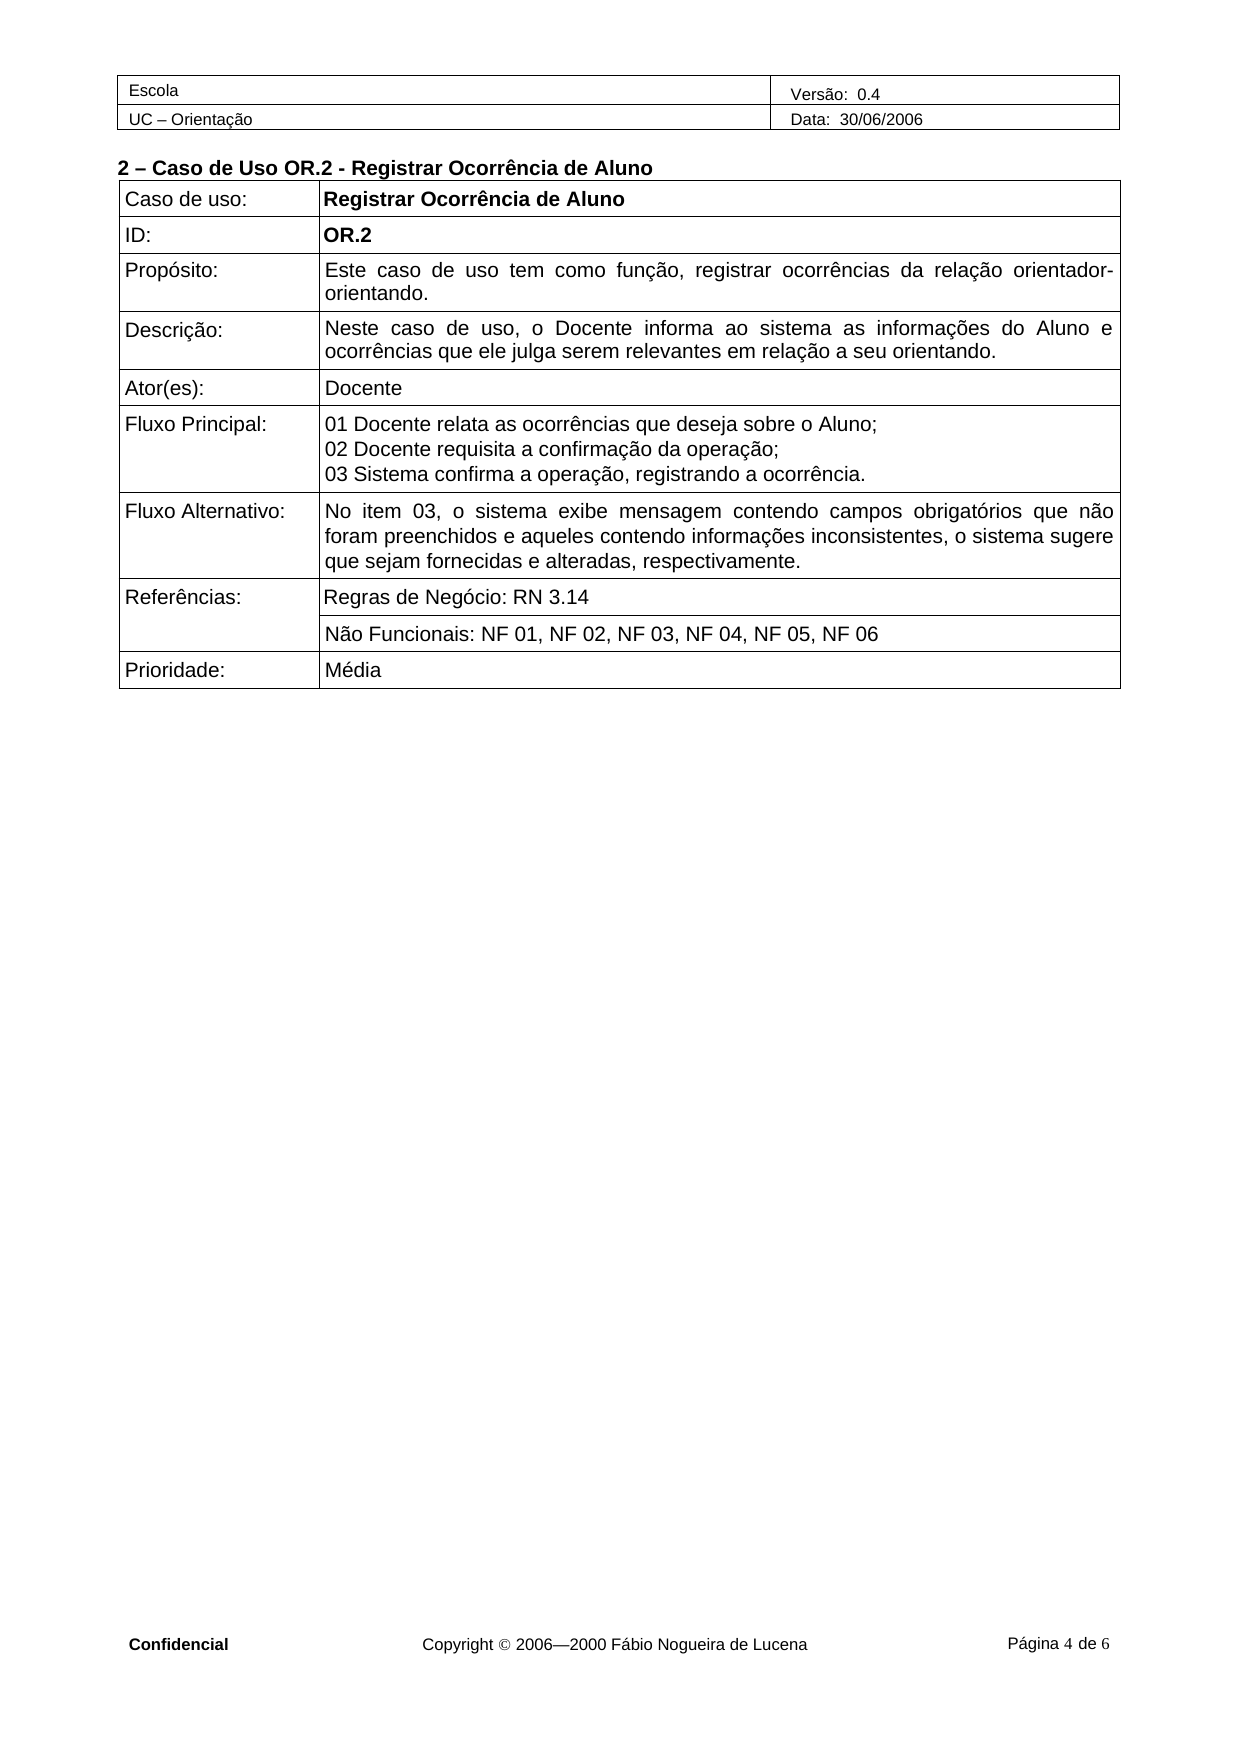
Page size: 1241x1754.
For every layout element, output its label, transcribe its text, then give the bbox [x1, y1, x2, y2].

table_cell Neste caso de uso, o Docente informa ao sistema as informações do Aluno e ocorrências que ele julga serem relevantes em relação a seu orientando. [320, 312, 1120, 369]
table_cell Fluxo Alternativo: [120, 493, 319, 578]
table_header Registrar Ocorrência de Aluno [320, 181, 1120, 216]
table_cell Média [320, 652, 1120, 688]
table_cell Referências: [120, 579, 319, 651]
table_cell Prioridade: [120, 652, 319, 688]
table_cell Docente [320, 370, 1120, 405]
table_cell Descrição: [120, 312, 319, 369]
table_cell OR.2 [320, 217, 1120, 253]
table_header Caso de uso: [120, 181, 319, 216]
table_cell ID: [120, 217, 319, 253]
table_cell Este caso de uso tem como função, registrar ocorrências da relação orientador-orientando. [320, 254, 1120, 311]
table_header Regras de Negócio: RN 3.14 [320, 579, 1120, 615]
table_cell Fluxo Principal: [120, 406, 319, 492]
text 2 – Caso de Uso OR.2 - Registrar Ocorrência de Aluno [117, 154, 1120, 179]
table_cell Ator(es): [120, 370, 319, 405]
table_cell Não Funcionais: NF 01, NF 02, NF 03, NF 04, NF 05, NF 06 [320, 616, 1120, 651]
table_cell No item 03, o sistema exibe mensagem contendo campos obrigatórios que não foram preenchidos e aqueles contendo informações inconsistentes, o sistema sugere que sejam fornecidas e alteradas, respectivamente. [320, 493, 1120, 578]
table_cell Propósito: [120, 254, 319, 311]
table_cell 01 Docente relata as ocorrências que deseja sobre o Aluno; 02 Docente requisita a confirmação da operação; 03 Sistema confirma a operação, registrando a ocorrência. [320, 406, 1120, 492]
